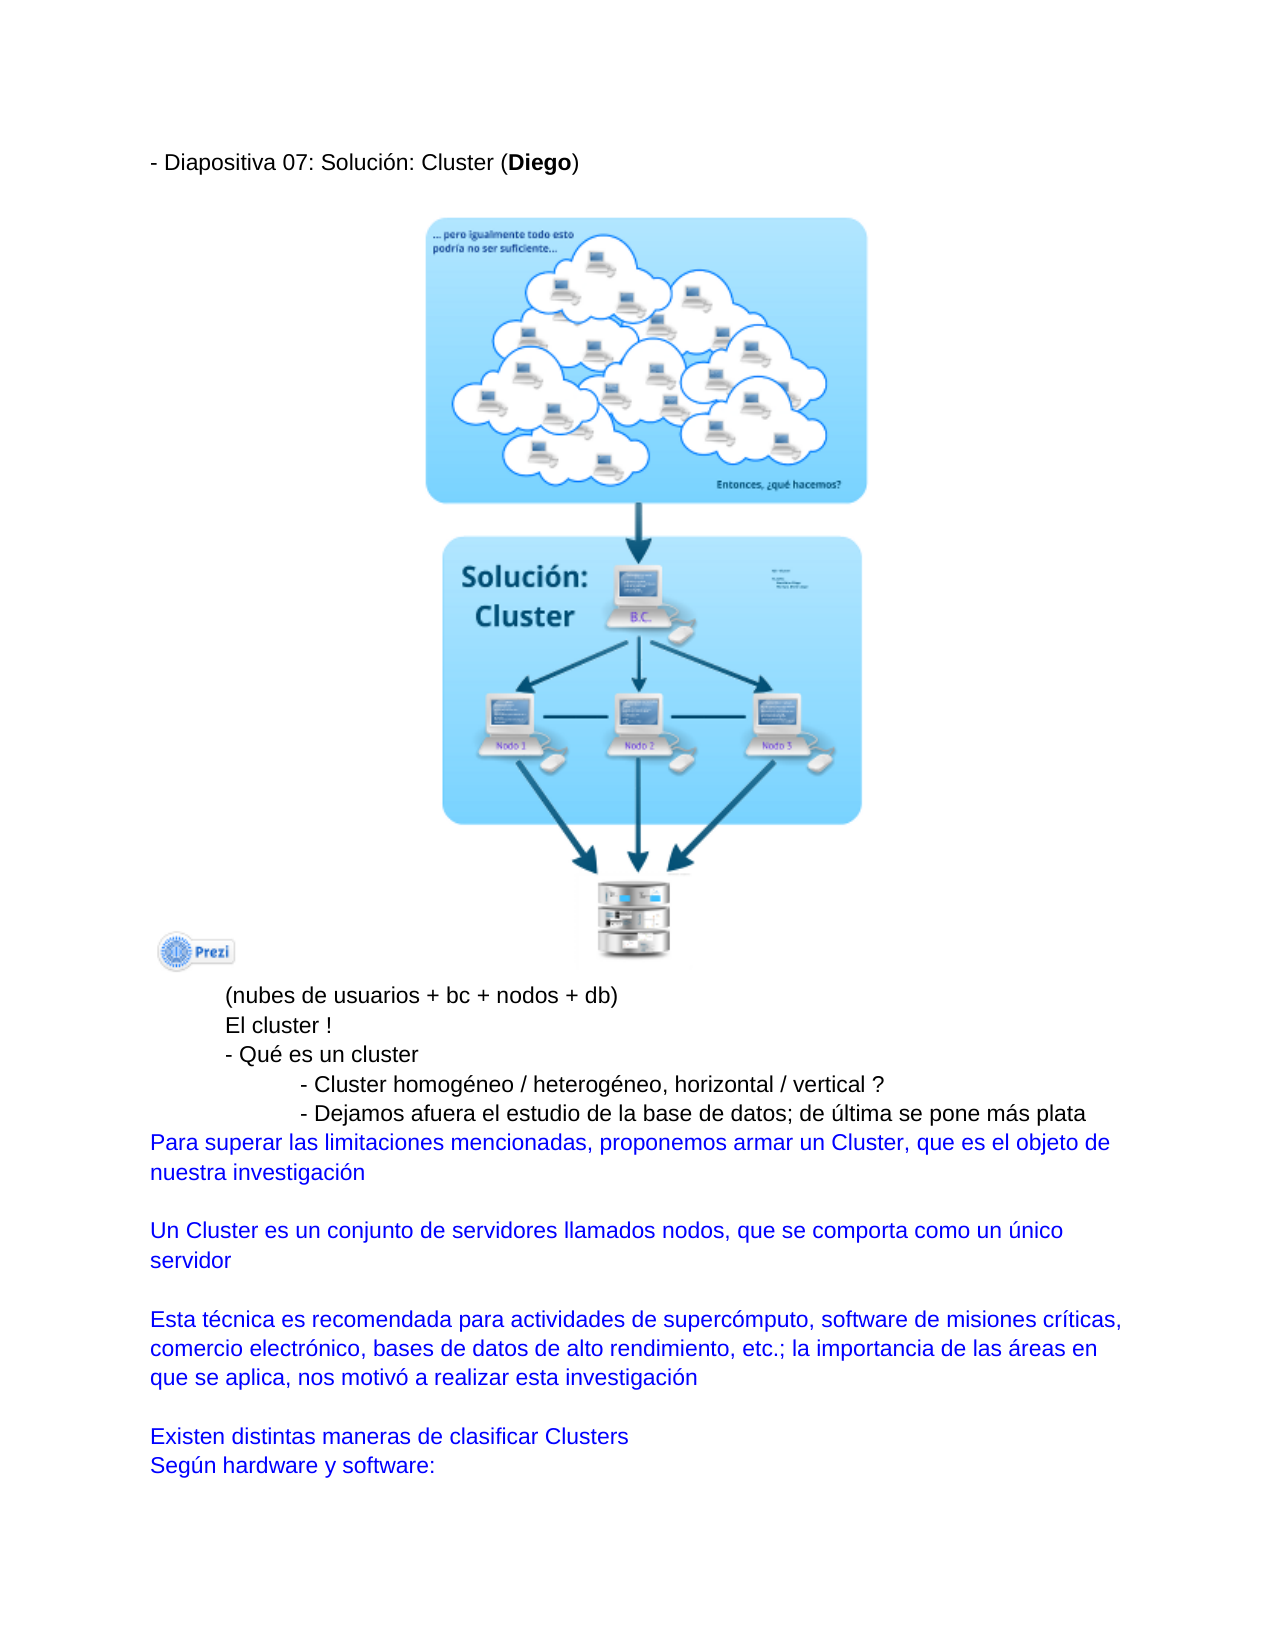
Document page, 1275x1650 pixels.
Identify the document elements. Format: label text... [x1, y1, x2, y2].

text - Qué es un cluster [150, 1042, 1125, 1067]
text - Diapositiva 07: Solución: Cluster (Diego) [150, 150, 1125, 176]
text Esta técnica es recomendada para actividades de supercómputo, software de misiones críticas, comercio electrónico, bases de datos de alto rendimiento, etc.; la importancia de las áreas en que se aplica, nos motivó a realizar esta investigación [150, 1306, 1125, 1391]
text - Cluster homogéneo / heterogéneo, horizontal / vertical ? [150, 1071, 1125, 1097]
text El cluster ! [150, 1012, 1125, 1038]
picture [150, 179, 1125, 980]
text Un Cluster es un conjunto de servidores llamados nodos, que se comporta como un único servidor [150, 1218, 1125, 1273]
text - Dejamos afuera el estudio de la base de datos; de última se pone más plata [150, 1101, 1125, 1126]
text Existen distintas maneras de clasificar Clusters [150, 1424, 1125, 1449]
text Para superar las limitaciones mencionadas, proponemos armar un Cluster, que es el objeto de nuestra investigación [150, 1130, 1125, 1185]
text (nubes de usuarios + bc + nodos + db) [150, 983, 1125, 1009]
text Según hardware y software: [150, 1453, 1125, 1479]
